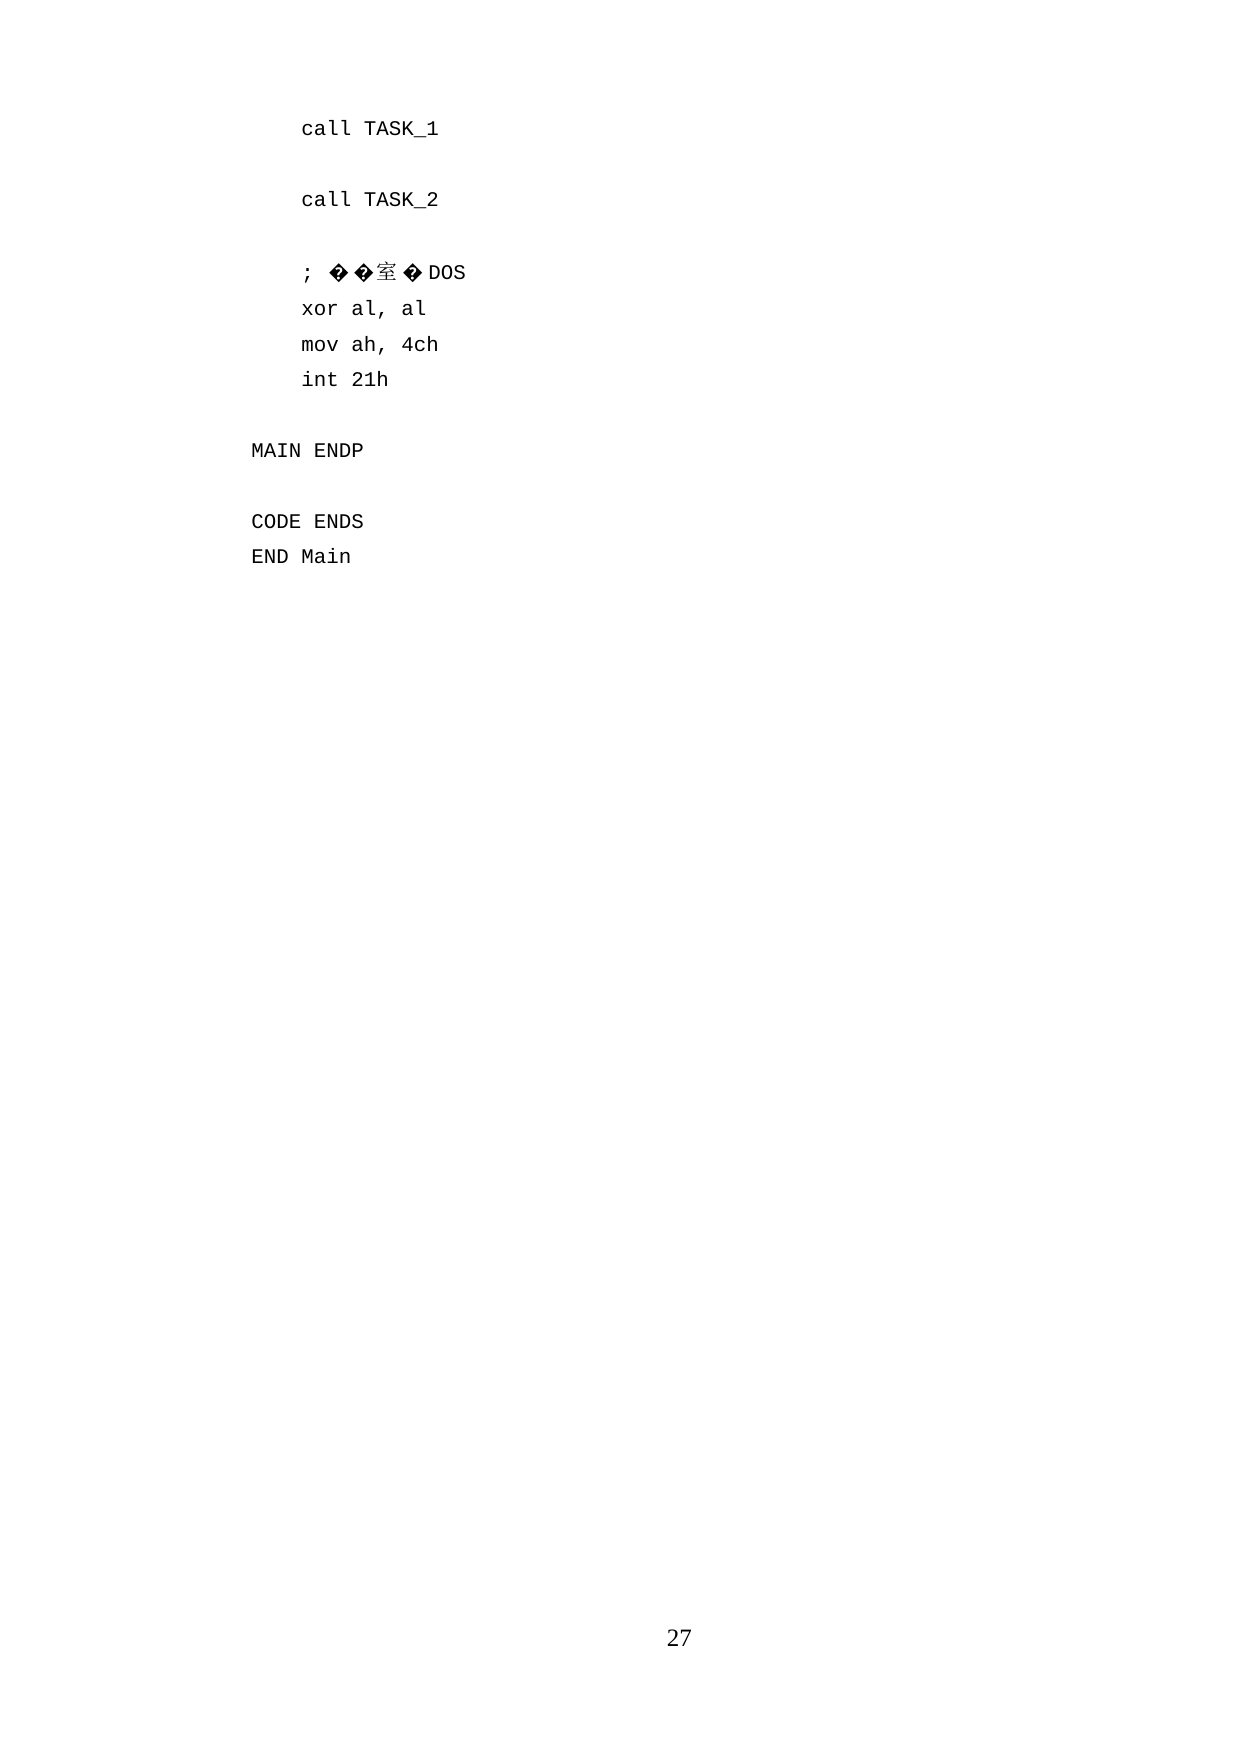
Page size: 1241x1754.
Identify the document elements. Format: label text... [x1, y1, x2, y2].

text MAIN ENDP [177, 440, 1181, 464]
text xor al, al [177, 298, 1181, 322]
text ; ��室 � DOS [177, 260, 1181, 286]
text END Main [177, 546, 1181, 570]
text int 21h [177, 369, 1181, 393]
text CODE ENDS [177, 511, 1181, 534]
text call TASK_1 [177, 118, 1181, 142]
text call TASK_2 [177, 189, 1181, 213]
text mov ah, 4ch [177, 334, 1181, 357]
